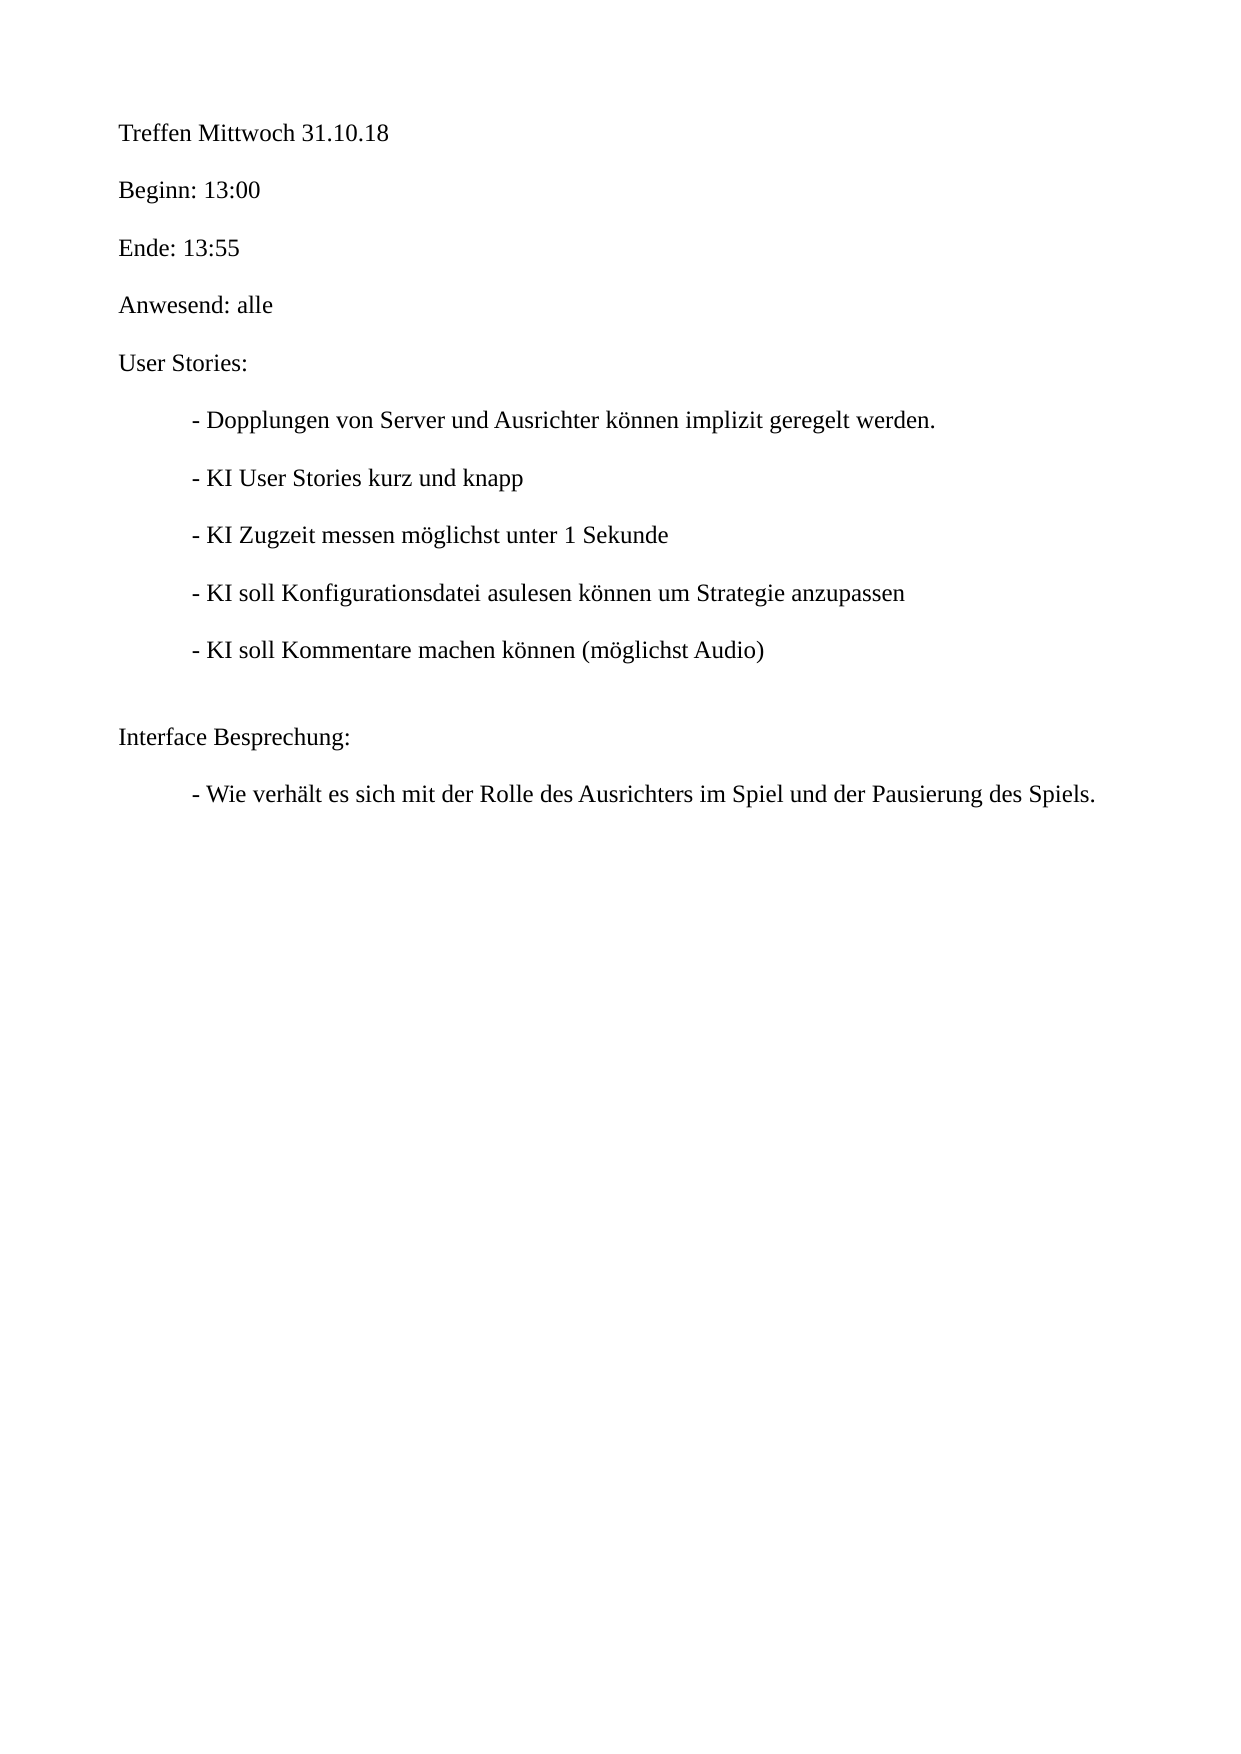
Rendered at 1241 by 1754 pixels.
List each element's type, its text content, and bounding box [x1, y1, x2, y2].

text - KI soll Konfigurationsdatei asulesen können um Strategie anzupassen [118, 578, 1122, 607]
text Anwesend: alle [118, 291, 1122, 319]
text Interface Besprechung: [118, 722, 1122, 751]
text - KI Zugzeit messen möglichst unter 1 Sekunde [118, 521, 1122, 549]
text Treffen Mittwoch 31.10.18 [118, 118, 1122, 147]
text Ende: 13:55 [118, 233, 1122, 262]
text - KI User Stories kurz und knapp [118, 463, 1122, 492]
text - Wie verhält es sich mit der Rolle des Ausrichters im Spiel und der Pausierung des Spiels. [118, 779, 1122, 808]
text User Stories: [118, 348, 1122, 377]
text - Dopplungen von Server und Ausrichter können implizit geregelt werden. [118, 406, 1122, 434]
text - KI soll Kommentare machen können (möglichst Audio) [118, 636, 1122, 664]
text Beginn: 13:00 [118, 176, 1122, 204]
